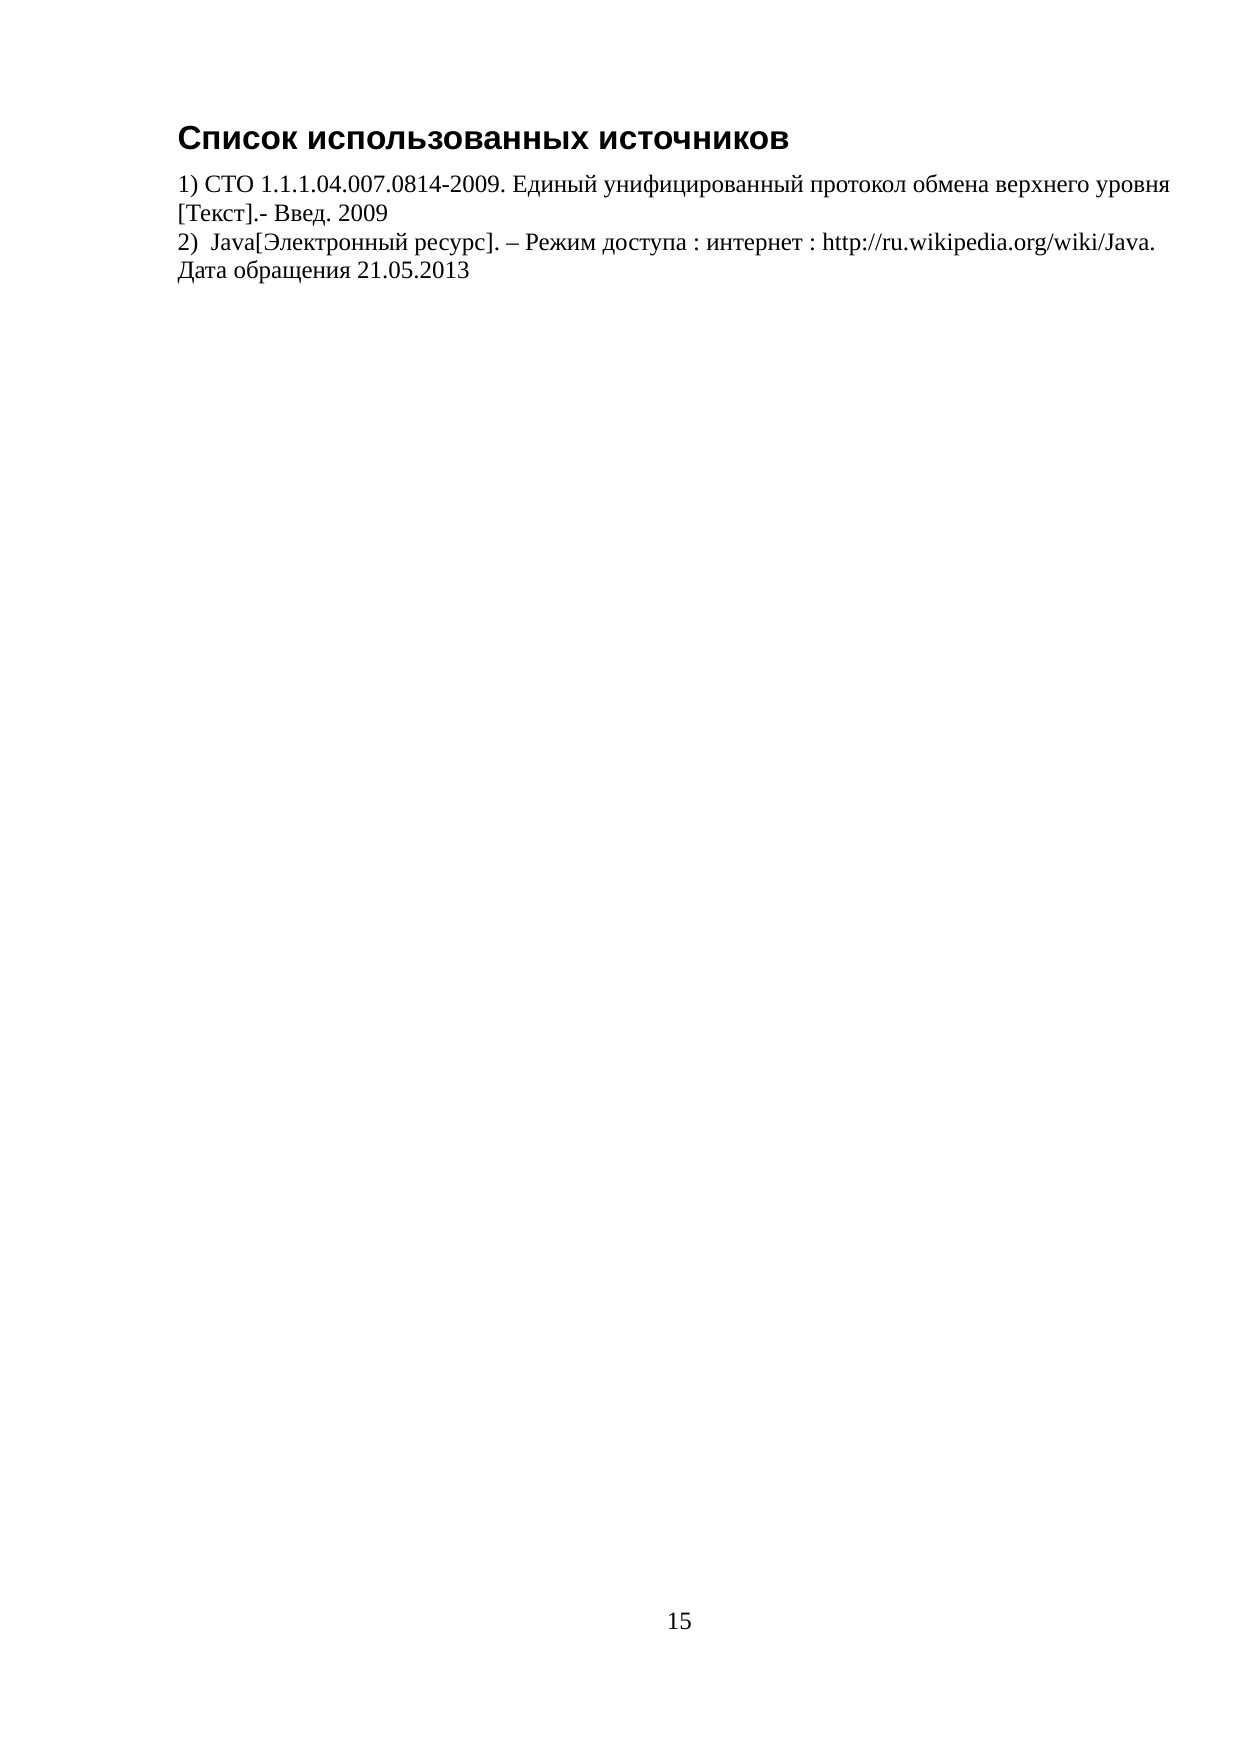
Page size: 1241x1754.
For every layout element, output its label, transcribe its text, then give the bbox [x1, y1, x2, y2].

text 1) СТО 1.1.1.04.007.0814-2009. Единый унифицированный протокол обмена верхнего уровня [Текст].- Введ. 2009 [177, 169, 1181, 227]
subtitle Список использованных источников [177, 118, 1181, 157]
text 2) Java[Электронный ресурс]. – Режим доступа : интернет : http://ru.wikipedia.org/wiki/Java. Дата обращения 21.05.2013 [177, 227, 1181, 284]
